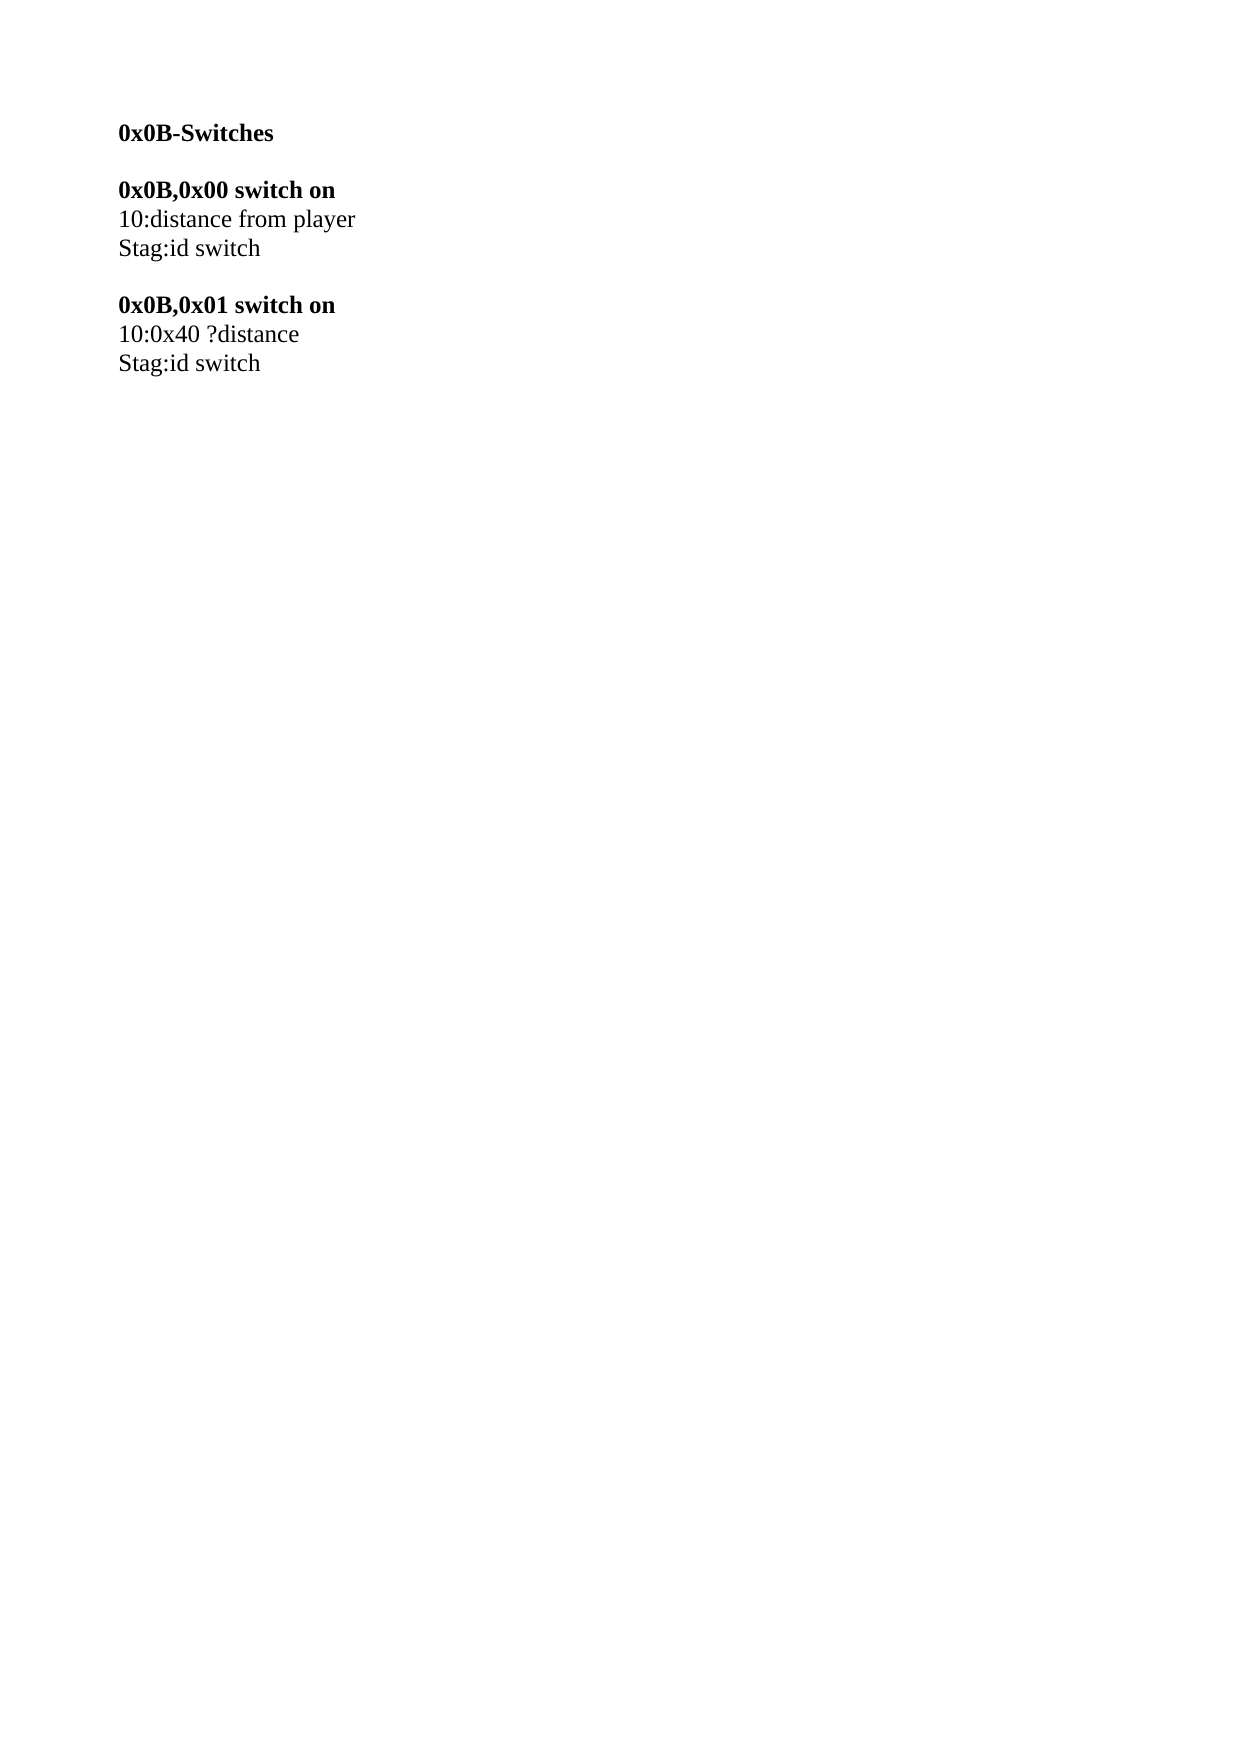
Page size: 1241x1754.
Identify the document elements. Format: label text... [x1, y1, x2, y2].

text 0x0B,0x01 switch on [118, 291, 1122, 319]
text Stag:id switch [118, 348, 1122, 377]
text Stag:id switch [118, 233, 1122, 262]
text 10:0x40 ?distance [118, 319, 1122, 348]
text 0x0B-Switches [118, 118, 1122, 147]
text 0x0B,0x00 switch on [118, 176, 1122, 204]
text 10:distance from player [118, 204, 1122, 233]
